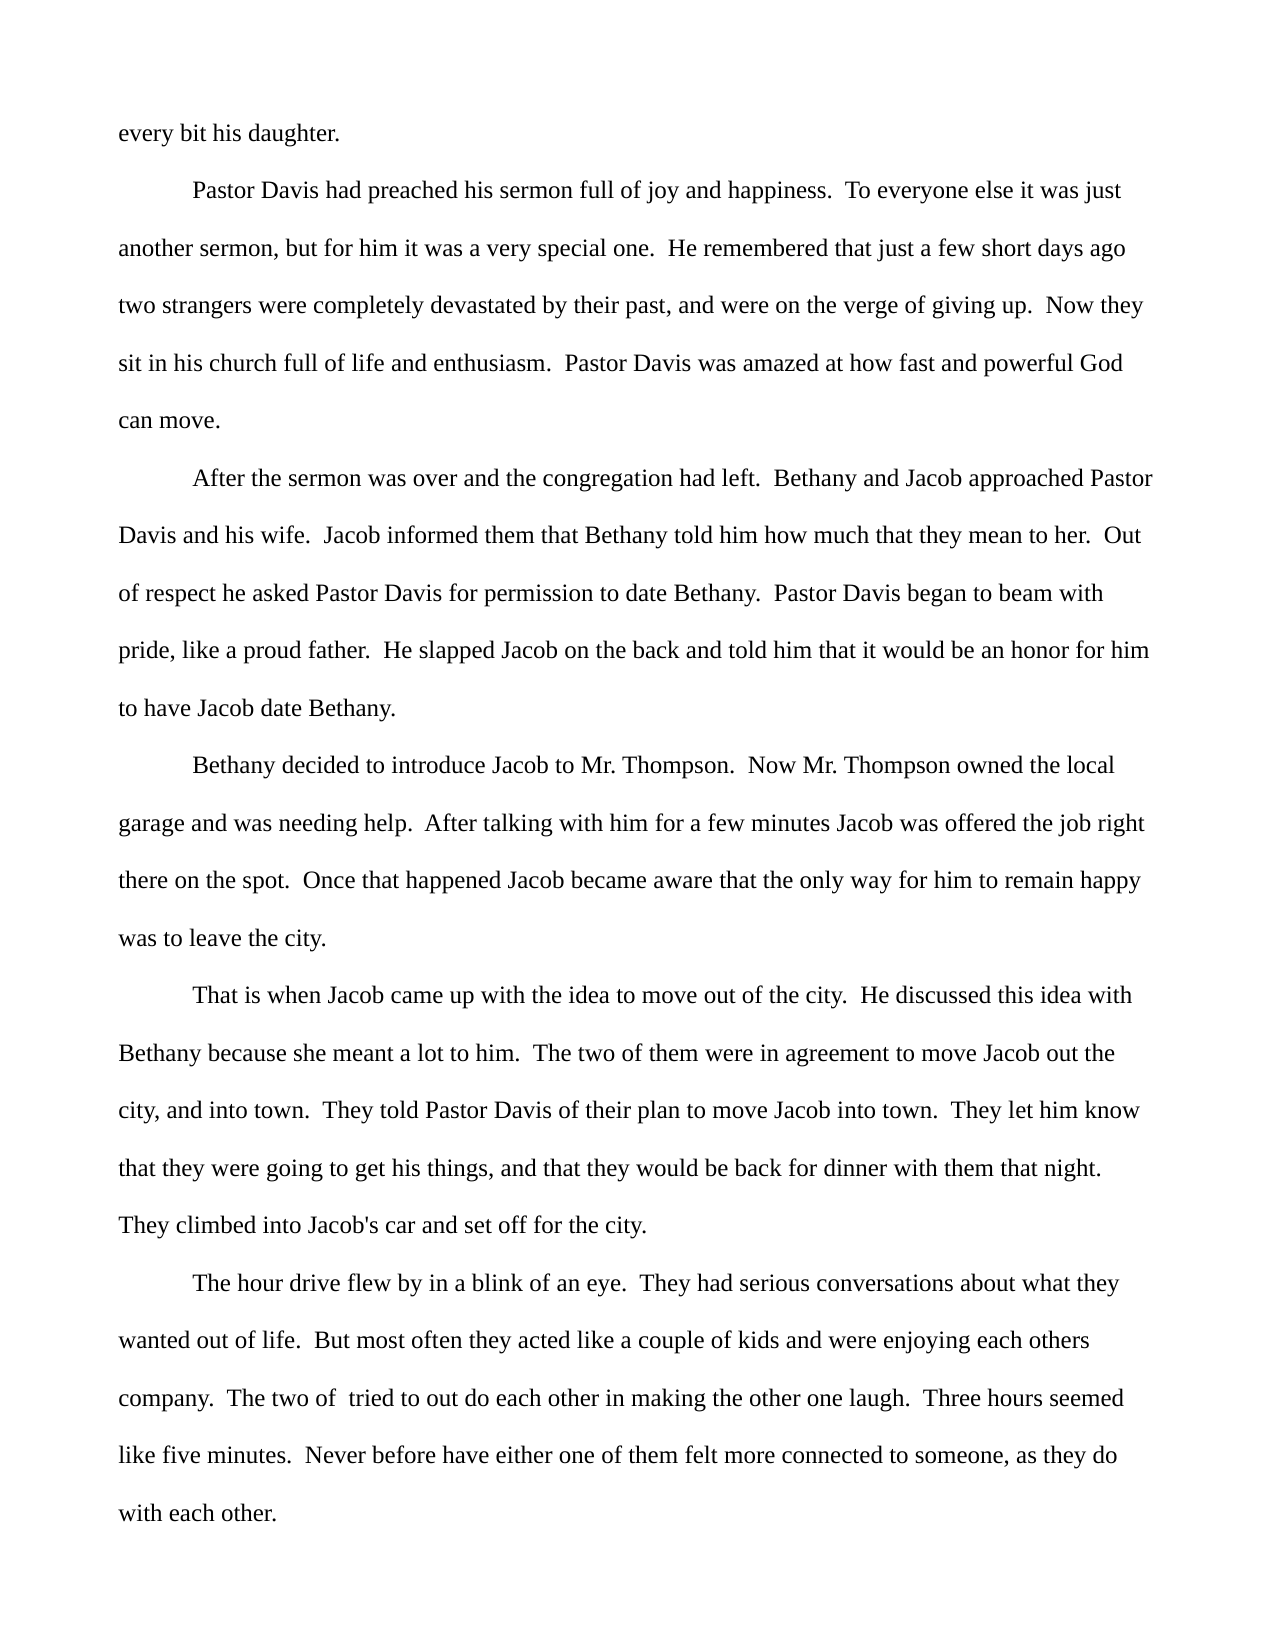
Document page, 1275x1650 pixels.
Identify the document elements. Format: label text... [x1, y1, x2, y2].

text The hour drive flew by in a blink of an eye. They had serious conversations about what they wanted out of life. But most often they acted like a couple of kids and were enjoying each others company. The two of tried to out do each other in making the other one laugh. Three hours seemed like five minutes. Never before have either one of them felt more connected to someone, as they do with each other. [118, 1268, 1157, 1527]
text every bit his daughter. [118, 118, 1157, 147]
text After the sermon was over and the congregation had left. Bethany and Jacob approached Pastor Davis and his wife. Jacob informed them that Bethany told him how much that they mean to her. Out of respect he asked Pastor Davis for permission to date Bethany. Pastor Davis began to beam with pride, like a proud father. He slapped Jacob on the back and told him that it would be an honor for him to have Jacob date Bethany. [118, 463, 1157, 722]
text Pastor Davis had preached his sermon full of joy and happiness. To everyone else it was just another sermon, but for him it was a very special one. He remembered that just a few short days ago two strangers were completely devastated by their past, and were on the verge of giving up. Now they sit in his church full of life and enthusiasm. Pastor Davis was amazed at how fast and powerful God can move. [118, 176, 1157, 434]
text That is when Jacob came up with the idea to move out of the city. He discussed this idea with Bethany because she meant a lot to him. The two of them were in agreement to move Jacob out the city, and into town. They told Pastor Davis of their plan to move Jacob into town. They let him know that they were going to get his things, and that they would be back for dinner with them that night. They climbed into Jacob's car and set off for the city. [118, 981, 1157, 1239]
text Bethany decided to introduce Jacob to Mr. Thompson. Now Mr. Thompson owned the local garage and was needing help. After talking with him for a few minutes Jacob was offered the job right there on the spot. Once that happened Jacob became aware that the only way for him to remain happy was to leave the city. [118, 751, 1157, 952]
